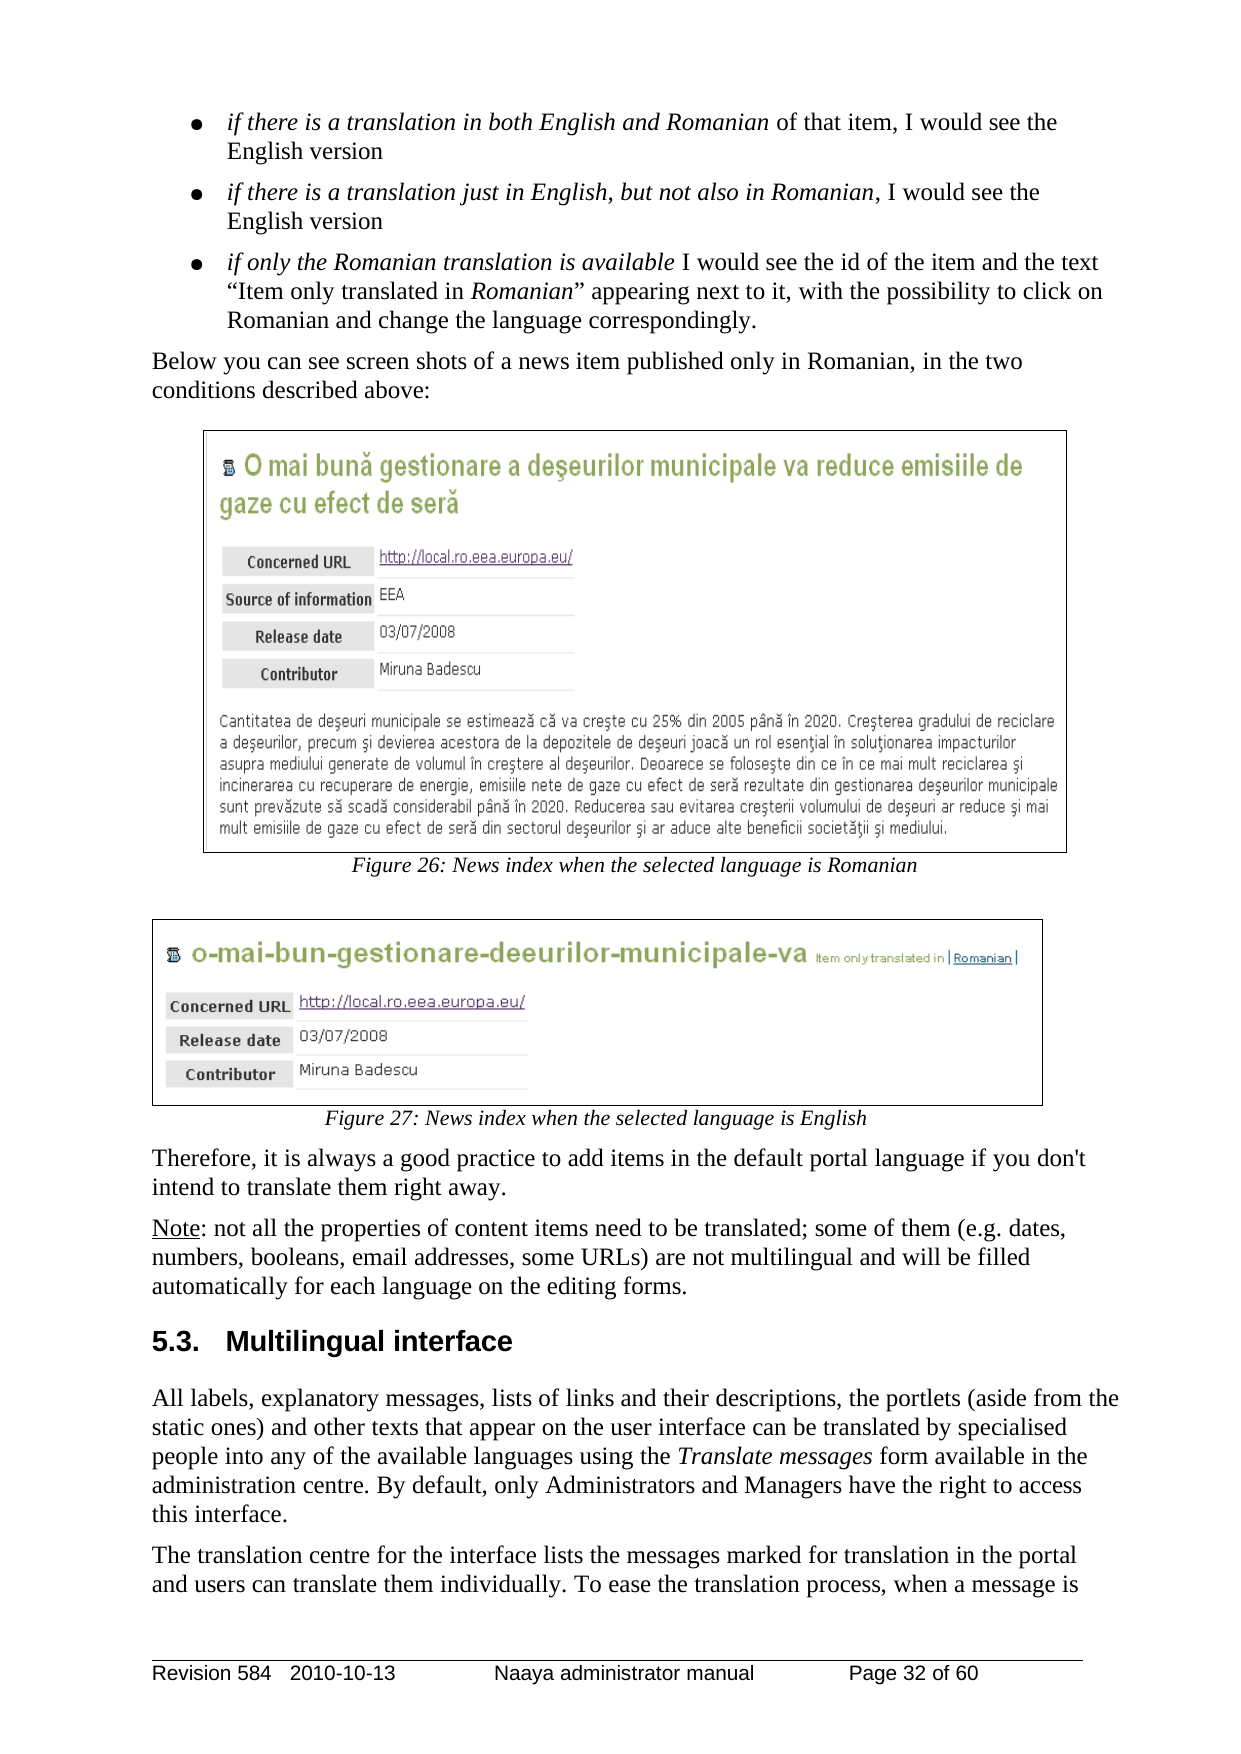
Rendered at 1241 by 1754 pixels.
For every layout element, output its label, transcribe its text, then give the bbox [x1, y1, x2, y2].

text The translation centre for the interface lists the messages marked for translation in the portal and users can translate them individually. To ease the translation process, when a message is [152, 1540, 1120, 1598]
text Figure 26: News index when the selected language is Romanian [236, 853, 1035, 878]
picture [206, 432, 1063, 850]
text [153, 920, 1042, 1105]
text Below you can see screen shots of a news item published only in Romanian, in the two conditions described above: [152, 346, 1120, 404]
text Figure 27: News index when the selected language is English [152, 1106, 1042, 1131]
list if there is a translation just in English, but not also in Romanian, I would see the English version [189, 177, 1120, 235]
text Note: not all the properties of content items need to be translated; some of them (e.g. dates, numbers, booleans, email addresses, some URLs) are not multilingual and will be filled automatically for each language on the editing forms. [152, 1212, 1120, 1299]
list if there is a translation in both English and Romanian of that item, I would see the English version [189, 107, 1120, 165]
subtitle Multilingual interface [152, 1324, 1120, 1358]
picture [154, 922, 1040, 1102]
text Therefore, it is always a good practice to add items in the default portal language if you don't intend to translate them right away. [152, 1142, 1120, 1201]
list if only the Romanian translation is available I would see the id of the item and the text “Item only translated in Romanian” appearing next to it, with the possibility to click on Romanian and change the language correspondingly. [189, 247, 1120, 334]
text All labels, explanatory messages, lists of links and their descriptions, the portlets (aside from the static ones) and other texts that appear on the user interface can be translated by specialised people into any of the available languages using the Translate messages form available in the administration centre. By default, only Administrators and Managers have the right to access this interface. [152, 1383, 1120, 1528]
text [204, 431, 1066, 852]
